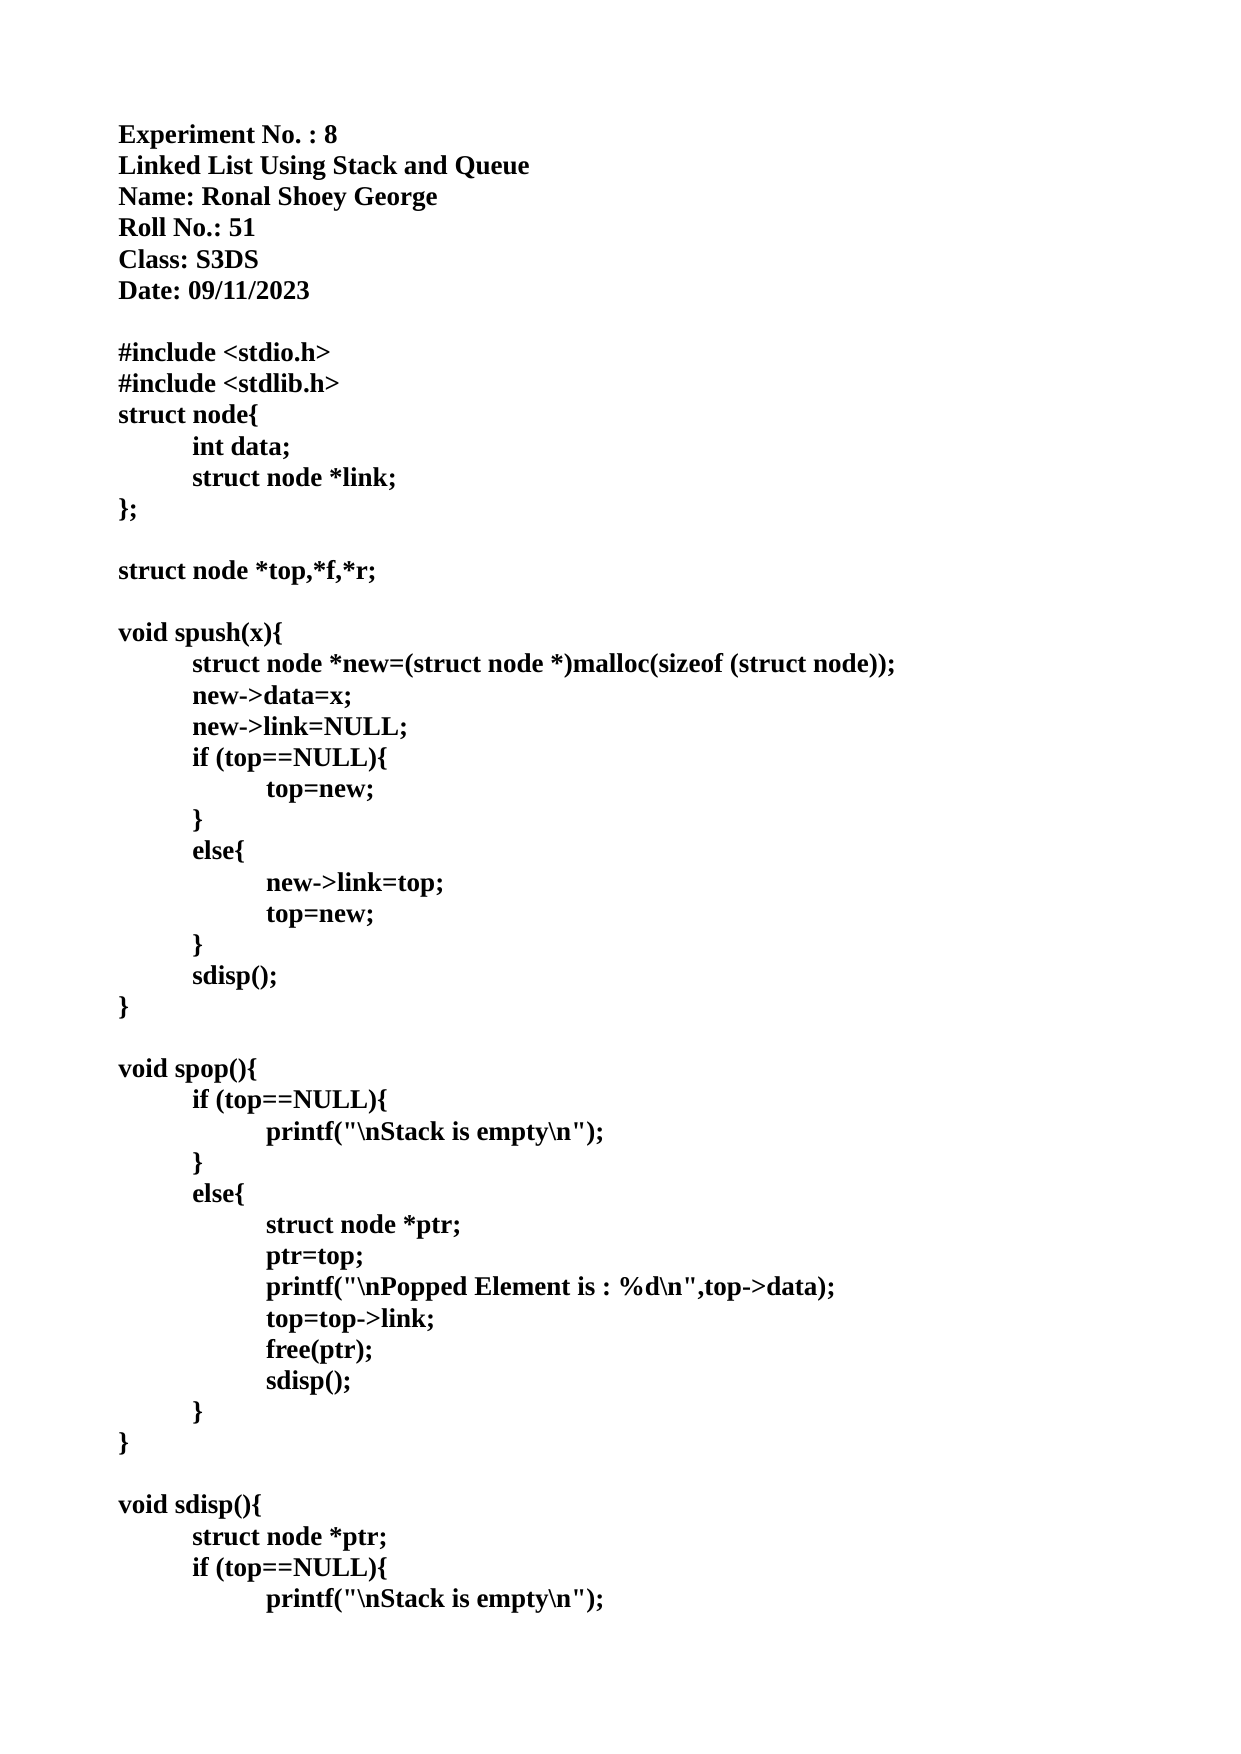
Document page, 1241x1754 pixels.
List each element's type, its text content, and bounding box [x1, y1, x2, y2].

text if (top==NULL){ [118, 1084, 1122, 1115]
text } [118, 928, 1122, 959]
text struct node *link; [118, 461, 1122, 492]
text new->link=NULL; [118, 710, 1122, 741]
text Roll No.: 51 [118, 212, 1122, 243]
text printf("\nPopped Element is : %d\n",top->data); [118, 1271, 1122, 1302]
text struct node *ptr; [118, 1208, 1122, 1239]
text } [118, 1426, 1122, 1457]
text top=top->link; [118, 1302, 1122, 1333]
text struct node *ptr; [118, 1520, 1122, 1551]
text #include <stdlib.h> [118, 367, 1122, 398]
text void spush(x){ [118, 616, 1122, 648]
text new->link=top; [118, 866, 1122, 897]
text printf("\nStack is empty\n"); [118, 1582, 1122, 1613]
text Name: Ronal Shoey George [118, 180, 1122, 212]
text printf("\nStack is empty\n"); [118, 1115, 1122, 1146]
text new->data=x; [118, 679, 1122, 710]
text sdisp(); [118, 959, 1122, 990]
text Class: S3DS [118, 243, 1122, 274]
text if (top==NULL){ [118, 1551, 1122, 1582]
text struct node *new=(struct node *)malloc(sizeof (struct node)); [118, 648, 1122, 679]
text sdisp(); [118, 1364, 1122, 1395]
text }; [118, 492, 1122, 523]
text } [118, 803, 1122, 834]
text if (top==NULL){ [118, 741, 1122, 772]
text } [118, 990, 1122, 1021]
text struct node{ [118, 398, 1122, 429]
text ptr=top; [118, 1239, 1122, 1271]
text top=new; [118, 897, 1122, 928]
text else{ [118, 834, 1122, 866]
text } [118, 1146, 1122, 1177]
text Experiment No. : 8 [118, 118, 1122, 149]
text void spop(){ [118, 1052, 1122, 1084]
text int data; [118, 429, 1122, 461]
text Date: 09/11/2023 [118, 274, 1122, 305]
text else{ [118, 1177, 1122, 1208]
text #include <stdio.h> [118, 336, 1122, 367]
text Linked List Using Stack and Queue [118, 149, 1122, 180]
text } [118, 1395, 1122, 1426]
text void sdisp(){ [118, 1488, 1122, 1520]
text struct node *top,*f,*r; [118, 554, 1122, 585]
text top=new; [118, 772, 1122, 803]
text free(ptr); [118, 1333, 1122, 1364]
